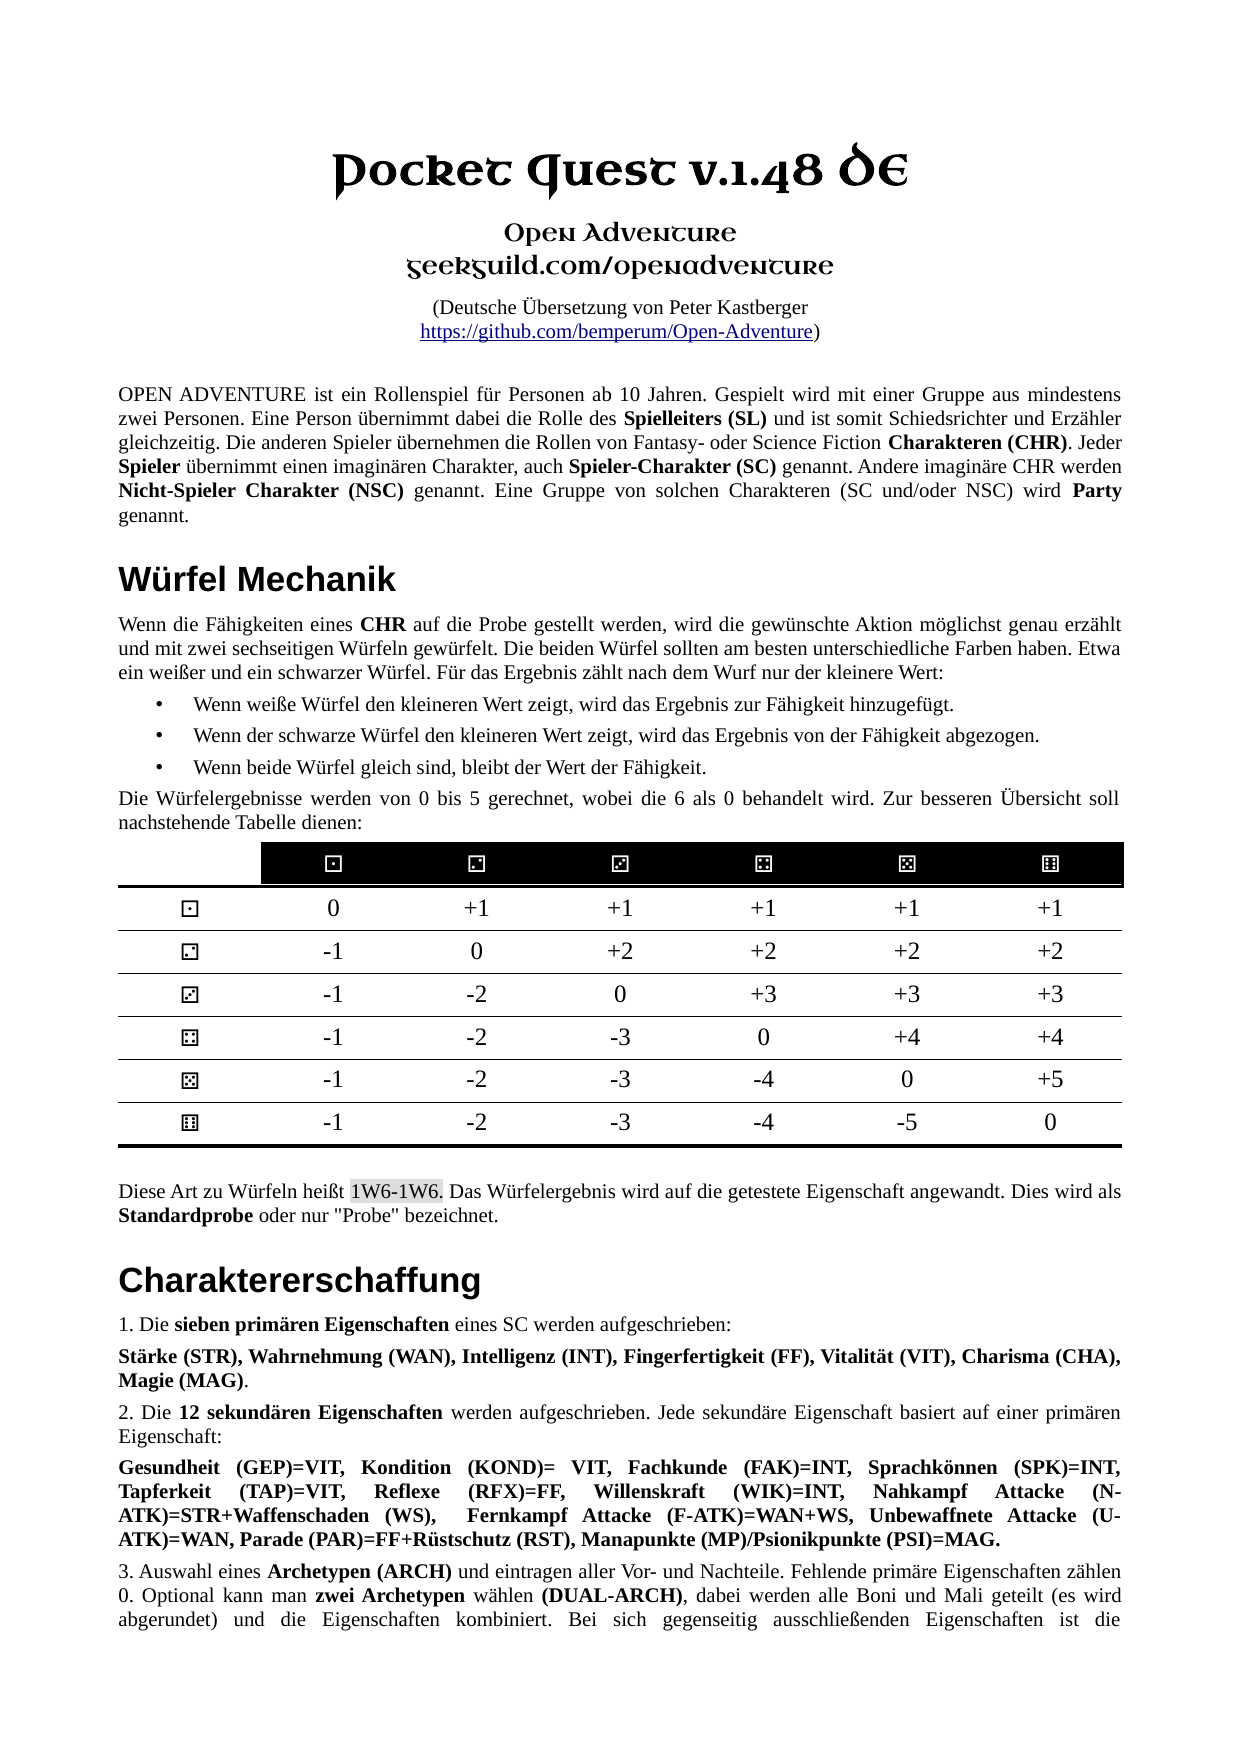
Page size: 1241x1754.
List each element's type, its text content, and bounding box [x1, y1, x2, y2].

table_cell -3 [548, 1103, 692, 1144]
table_cell +3 [835, 974, 979, 1016]
table_header ⚃ [692, 842, 835, 884]
table_cell -2 [405, 1060, 548, 1102]
table_cell -5 [835, 1103, 979, 1144]
table_cell ⚀ [118, 888, 261, 930]
table_cell +4 [979, 1017, 1122, 1059]
table_cell -4 [692, 1103, 835, 1144]
table_cell +1 [835, 888, 979, 930]
table_cell +2 [692, 931, 835, 973]
table_cell ⚃ [118, 1017, 261, 1059]
table_header ⚂ [548, 842, 692, 884]
table_cell -4 [692, 1060, 835, 1102]
table_cell +5 [979, 1060, 1122, 1102]
table_cell +2 [548, 931, 692, 973]
table_cell +4 [835, 1017, 979, 1059]
subtitle Würfel Mechanik [118, 559, 1122, 599]
table_cell ⚁ [118, 931, 261, 973]
title Pocket Quest v.1.48 DE [118, 143, 1122, 198]
table_cell +2 [835, 931, 979, 973]
table_cell 0 [548, 974, 692, 1016]
text Stärke (STR), Wahrnehmung (WAN), Intelligenz (INT), Fingerfertigkeit (FF), Vitalität (VIT), Charisma (CHA), Magie (MAG). [118, 1344, 1122, 1392]
table_header ⚅ [979, 842, 1121, 884]
table_cell -1 [261, 1017, 405, 1059]
text Diese Art zu Würfeln heißt 1W6-1W6. Das Würfelergebnis wird auf die getestete Eigenschaft angewandt. Dies wird als Standardprobe oder nur "Probe" bezeichnet. [118, 1179, 1122, 1227]
table_cell -2 [405, 1017, 548, 1059]
subtitle Charaktererschaffung [118, 1260, 1122, 1300]
table_cell -2 [405, 974, 548, 1016]
text 1. Die sieben primären Eigenschaften eines SC werden aufgeschrieben: [118, 1312, 1122, 1336]
table_cell +2 [979, 931, 1122, 973]
text Die Würfelergebnisse werden von 0 bis 5 gerechnet, wobei die 6 als 0 behandelt wird. Zur besseren Übersicht soll nachstehende Tabelle dienen: [118, 786, 1122, 834]
table_header ⚁ [405, 842, 548, 884]
text OPEN ADVENTURE ist ein Rollenspiel für Personen ab 10 Jahren. Gespielt wird mit einer Gruppe aus mindestens zwei Personen. Eine Person übernimmt dabei die Rolle des Spielleiters (SL) und ist somit Schiedsrichter und Erzähler gleichzeitig. Die anderen Spieler übernehmen die Rollen von Fantasy- oder Science Fiction Charakteren (CHR). Jeder Spieler übernimmt einen imaginären Charakter, auch Spieler-Charakter (SC) genannt. Andere imaginäre CHR werden Nicht-Spieler Charakter (NSC) genannt. Eine Gruppe von solchen Charakteren (SC und/oder NSC) wird Party genannt. [118, 382, 1122, 527]
table_cell +1 [548, 888, 692, 930]
table_cell 0 [979, 1103, 1122, 1144]
table_cell -1 [261, 1103, 405, 1144]
table_cell 0 [835, 1060, 979, 1102]
table_cell -3 [548, 1060, 692, 1102]
table_cell +1 [692, 888, 835, 930]
table_header ⚀ [261, 842, 405, 884]
table_cell -1 [261, 1060, 405, 1102]
table_cell +3 [692, 974, 835, 1016]
text Gesundheit (GEP)=VIT, Kondition (KOND)= VIT, Fachkunde (FAK)=INT, Sprachkönnen (SPK)=INT, Tapferkeit (TAP)=VIT, Reflexe (RFX)=FF, Willenskraft (WIK)=INT, Nahkampf Attacke (N-ATK)=STR+Waffenschaden (WS), Fernkampf Attacke (F-ATK)=WAN+WS, Unbewaffnete Attacke (U-ATK)=WAN, Parade (PAR)=FF+Rüstschutz (RST), Manapunkte (MP)/Psionikpunkte (PSI)=MAG. [118, 1455, 1122, 1551]
table_cell 0 [692, 1017, 835, 1059]
list Wenn weiße Würfel den kleineren Wert zeigt, wird das Ergebnis zur Fähigkeit hinzugefügt. [156, 691, 1122, 716]
table_header ⚄ [835, 842, 979, 884]
subtitle Open Adventure geekguild.com/openadventure [118, 217, 1122, 282]
table_cell 0 [261, 888, 405, 930]
table_cell +3 [979, 974, 1122, 1016]
text (Deutsche Übersetzung von Peter Kastberger https://github.com/bemperum/Open-Adventure) [118, 295, 1122, 343]
table_cell ⚅ [118, 1103, 261, 1144]
table_cell -2 [405, 1103, 548, 1144]
table_cell +1 [405, 888, 548, 930]
text 2. Die 12 sekundären Eigenschaften werden aufgeschrieben. Jede sekundäre Eigenschaft basiert auf einer primären Eigenschaft: [118, 1399, 1122, 1448]
list Wenn beide Würfel gleich sind, bleibt der Wert der Fähigkeit. [156, 754, 1122, 779]
table_cell -1 [261, 931, 405, 973]
text Wenn die Fähigkeiten eines CHR auf die Probe gestellt werden, wird die gewünschte Aktion möglichst genau erzählt und mit zwei sechseitigen Würfeln gewürfelt. Die beiden Würfel sollten am besten unterschiedliche Farben haben. Etwa ein weißer und ein schwarzer Würfel. Für das Ergebnis zählt nach dem Wurf nur der kleinere Wert: [118, 612, 1122, 684]
table_cell ⚄ [118, 1060, 261, 1102]
table_cell -3 [548, 1017, 692, 1059]
table_cell ⚂ [118, 974, 261, 1016]
table_cell +1 [979, 888, 1122, 930]
table_cell 0 [405, 931, 548, 973]
table_cell -1 [261, 974, 405, 1016]
list Wenn der schwarze Würfel den kleineren Wert zeigt, wird das Ergebnis von der Fähigkeit abgezogen. [156, 723, 1122, 747]
table_header [118, 842, 261, 884]
text 3. Auswahl eines Archetypen (ARCH) und eintragen aller Vor- und Nachteile. Fehlende primäre Eigenschaften zählen 0. Optional kann man zwei Archetypen wählen (DUAL-ARCH), dabei werden alle Boni und Mali geteilt (es wird abgerundet) und die Eigenschaften kombiniert. Bei sich gegenseitig ausschließenden Eigenschaften ist die [118, 1559, 1122, 1631]
